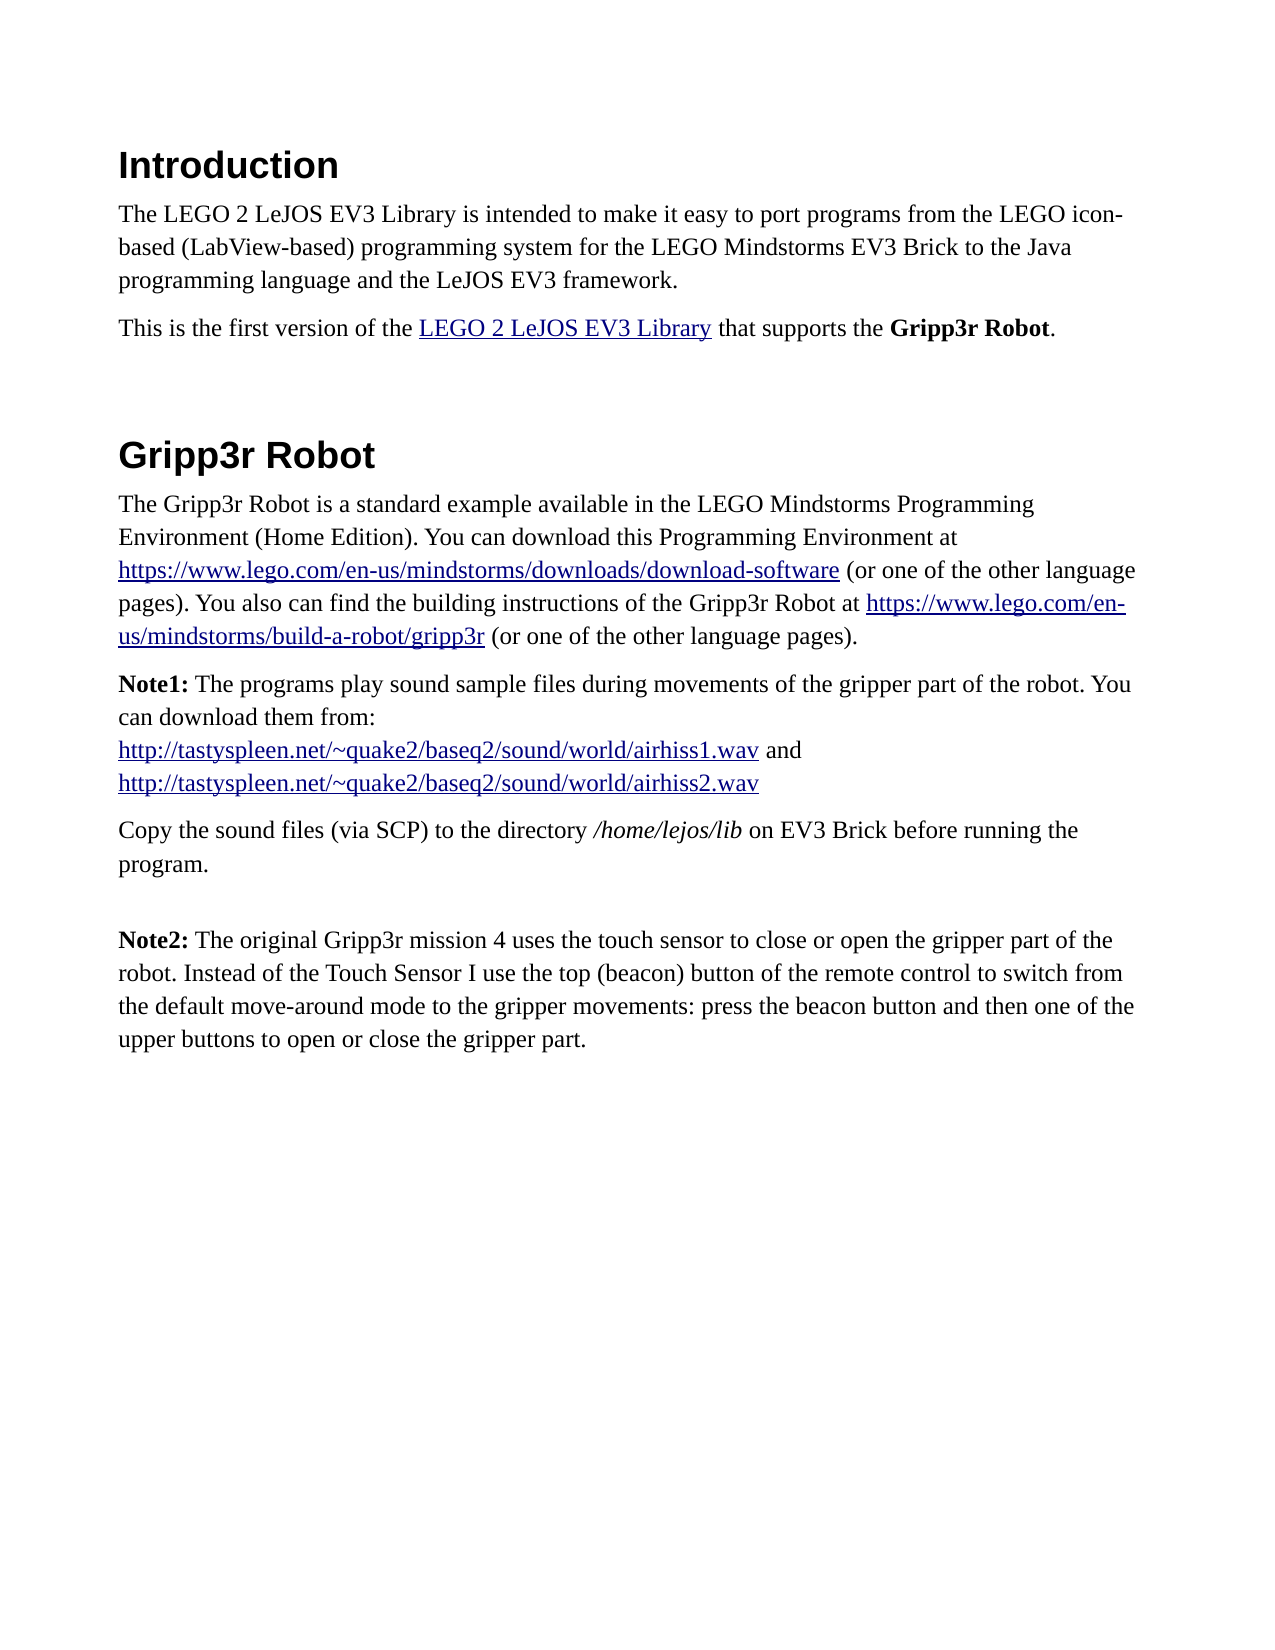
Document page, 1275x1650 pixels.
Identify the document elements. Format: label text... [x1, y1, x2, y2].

subtitle Gripp3r Robot [118, 433, 1157, 477]
subtitle Introduction [118, 143, 1157, 187]
text Copy the sound files (via SCP) to the directory /home/lejos/lib on EV3 Brick before running the program. [118, 816, 1157, 877]
text The Gripp3r Robot is a standard example available in the LEGO Mindstorms Programming Environment (Home Edition). You can download this Programming Environment at https://www.lego.com/en-us/mindstorms/downloads/download-software (or one of the other language pages). You also can find the building instructions of the Gripp3r Robot at https://www.lego.com/en-us/mindstorms/build-a-robot/gripp3r (or one of the other language pages). [118, 489, 1157, 650]
text Note2: The original Gripp3r mission 4 uses the touch sensor to close or open the gripper part of the robot. Instead of the Touch Sensor I use the top (beacon) button of the remote control to switch from the default move-around mode to the gripper movements: press the beacon button and then one of the upper buttons to open or close the gripper part. [118, 925, 1157, 1052]
text This is the first version of the LEGO 2 LeJOS EV3 Library that supports the Gripp3r Robot. [118, 313, 1157, 342]
text Note1: The programs play sound sample files during movements of the gripper part of the robot. You can download them from: http://tastyspleen.net/~quake2/baseq2/sound/world/airhiss1.wav and http://tastyspleen.net/~quake2/baseq2/sound/world/airhiss2.wav [118, 669, 1157, 797]
text The LEGO 2 LeJOS EV3 Library is intended to make it easy to port programs from the LEGO icon-based (LabView-based) programming system for the LEGO Mindstorms EV3 Brick to the Java programming language and the LeJOS EV3 framework. [118, 199, 1157, 294]
